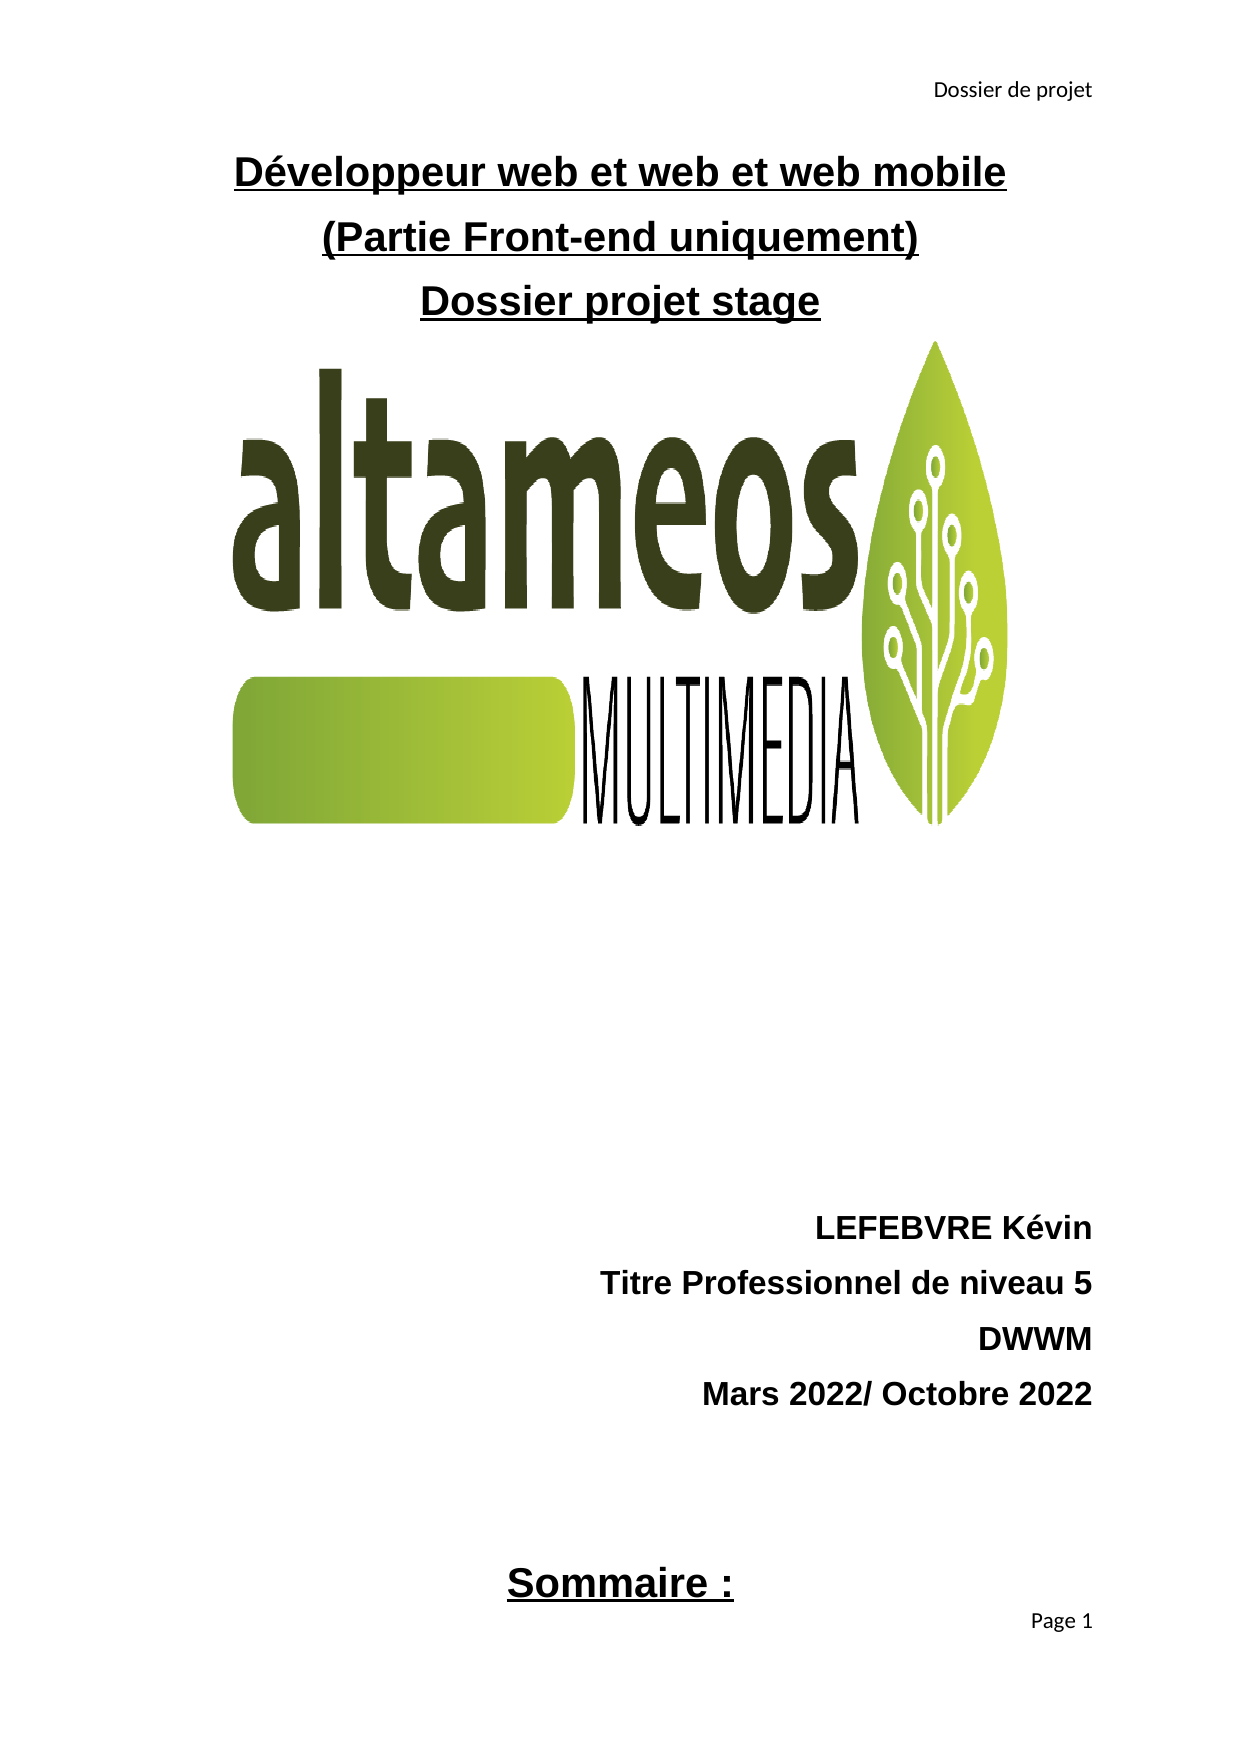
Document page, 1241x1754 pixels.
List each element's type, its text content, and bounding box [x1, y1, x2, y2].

text Développeur web et web et web mobile [148, 148, 1093, 196]
text Sommaire : [148, 1558, 1093, 1606]
text Mars 2022/ Octobre 2022 [148, 1374, 1093, 1412]
text DWWM [148, 1318, 1093, 1357]
text Dossier projet stage [148, 277, 1093, 325]
text Titre Professionnel de niveau 5 [148, 1263, 1093, 1302]
text (Partie Front-end uniquement) [148, 212, 1093, 260]
text LEFEBVRE Kévin [148, 1208, 1093, 1247]
